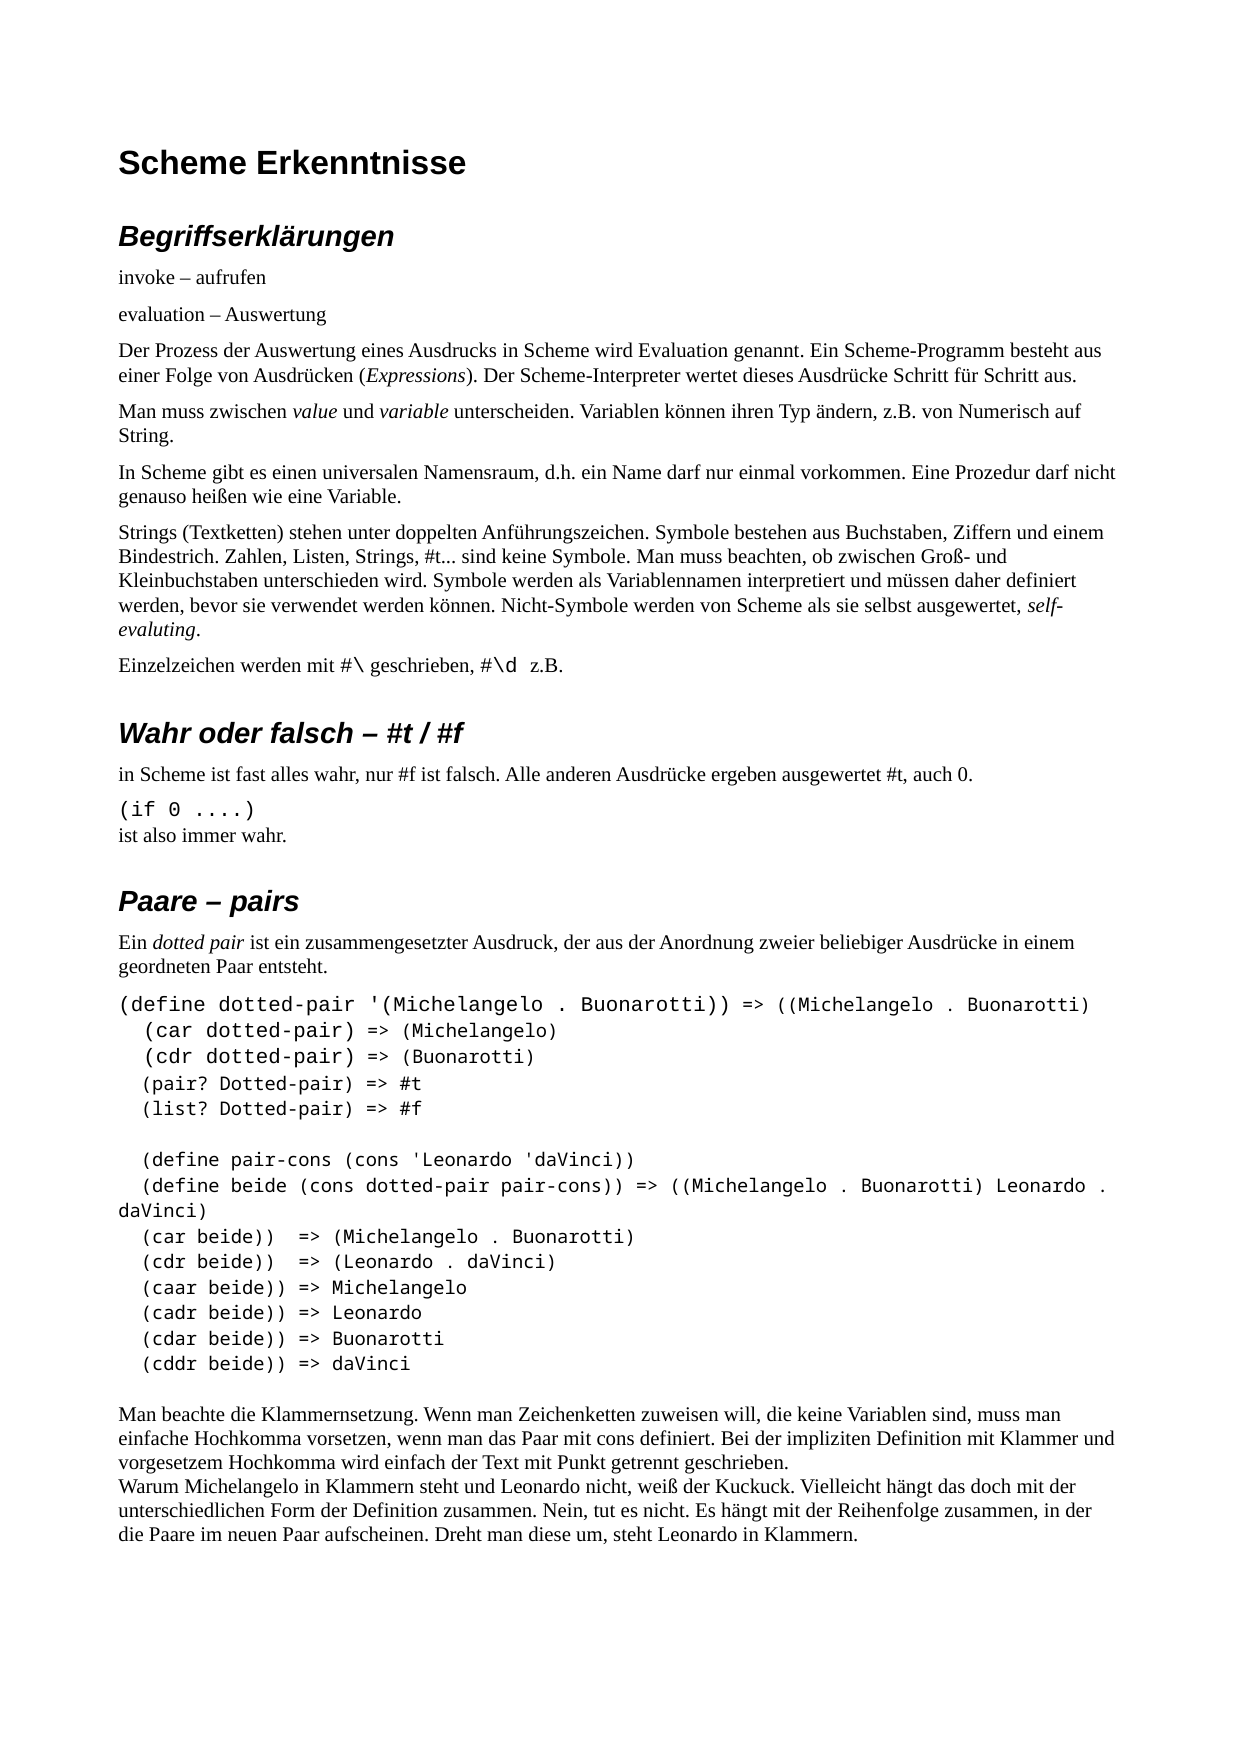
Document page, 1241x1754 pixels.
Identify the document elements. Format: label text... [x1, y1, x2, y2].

text invoke – aufrufen [118, 265, 1122, 289]
subtitle Scheme Erkenntnisse [118, 143, 1122, 182]
text (cadr beide)) => Leonardo [118, 1299, 1122, 1325]
text evaluation – Auswertung [118, 302, 1122, 326]
text Einzelzeichen werden mit #\ geschrieben, #\d z.B. [118, 653, 1122, 679]
text (define beide (cons dotted-pair pair-cons)) => ((Michelangelo . Buonarotti) Leonardo . daVinci) [118, 1172, 1122, 1223]
text Man muss zwischen value und variable unterscheiden. Variablen können ihren Typ ändern, z.B. von Numerisch auf String. [118, 399, 1122, 447]
text in Scheme ist fast alles wahr, nur #f ist falsch. Alle anderen Ausdrücke ergeben ausgewertet #t, auch 0. [118, 762, 1122, 786]
text (cdar beide)) => Buonarotti [118, 1325, 1122, 1351]
text (car dotted-pair) => (Michelangelo) [118, 1017, 1122, 1043]
subtitle Paare – pairs [118, 884, 1122, 918]
text Strings (Textketten) stehen unter doppelten Anführungszeichen. Symbole bestehen aus Buchstaben, Ziffern und einem Bindestrich. Zahlen, Listen, Strings, #t... sind keine Symbole. Man muss beachten, ob zwischen Groß- und Kleinbuchstaben unterschieden wird. Symbole werden als Variablennamen interpretiert und müssen daher definiert werden, bevor sie verwendet werden können. Nicht-Symbole werden von Scheme als sie selbst ausgewertet, self-evaluting. [118, 520, 1122, 641]
text (caar beide)) => Michelangelo [118, 1274, 1122, 1299]
text (pair? Dotted-pair) => #t [118, 1070, 1122, 1095]
subtitle Begriffserklärungen [118, 219, 1122, 253]
text (list? Dotted-pair) => #f [118, 1095, 1122, 1121]
text In Scheme gibt es einen universalen Namensraum, d.h. ein Name darf nur einmal vorkommen. Eine Prozedur darf nicht genauso heißen wie eine Variable. [118, 460, 1122, 508]
text (car beide)) => (Michelangelo . Buonarotti) [118, 1223, 1122, 1248]
text (define dotted-pair '(Michelangelo . Buonarotti)) => ((Michelangelo . Buonarotti) [118, 991, 1122, 1017]
text (define pair-cons (cons 'Leonardo 'daVinci)) [118, 1146, 1122, 1172]
subtitle Wahr oder falsch – #t / #f [118, 716, 1122, 750]
text Ein dotted pair ist ein zusammengesetzter Ausdruck, der aus der Anordnung zweier beliebiger Ausdrücke in einem geordneten Paar entsteht. [118, 930, 1122, 978]
text Der Prozess der Auswertung eines Ausdrucks in Scheme wird Evaluation genannt. Ein Scheme-Programm besteht aus einer Folge von Ausdrücken (Expressions). Der Scheme-Interpreter wertet dieses Ausdrücke Schritt für Schritt aus. [118, 338, 1122, 387]
text (if 0 ....) [118, 799, 1122, 823]
text (cddr beide)) => daVinci [118, 1351, 1122, 1376]
text Warum Michelangelo in Klammern steht und Leonardo nicht, weiß der Kuckuck. Vielleicht hängt das doch mit der unterschiedlichen Form der Definition zusammen. Nein, tut es nicht. Es hängt mit der Reihenfolge zusammen, in der die Paare im neuen Paar aufscheinen. Dreht man diese um, steht Leonardo in Klammern. [118, 1474, 1122, 1546]
text (cdr dotted-pair) => (Buonarotti) [118, 1043, 1122, 1070]
text ist also immer wahr. [118, 823, 1122, 847]
text (cdr beide)) => (Leonardo . daVinci) [118, 1248, 1122, 1274]
text Man beachte die Klammernsetzung. Wenn man Zeichenketten zuweisen will, die keine Variablen sind, muss man einfache Hochkomma vorsetzen, wenn man das Paar mit cons definiert. Bei der impliziten Definition mit Klammer und vorgesetzem Hochkomma wird einfach der Text mit Punkt getrennt geschrieben. [118, 1402, 1122, 1474]
